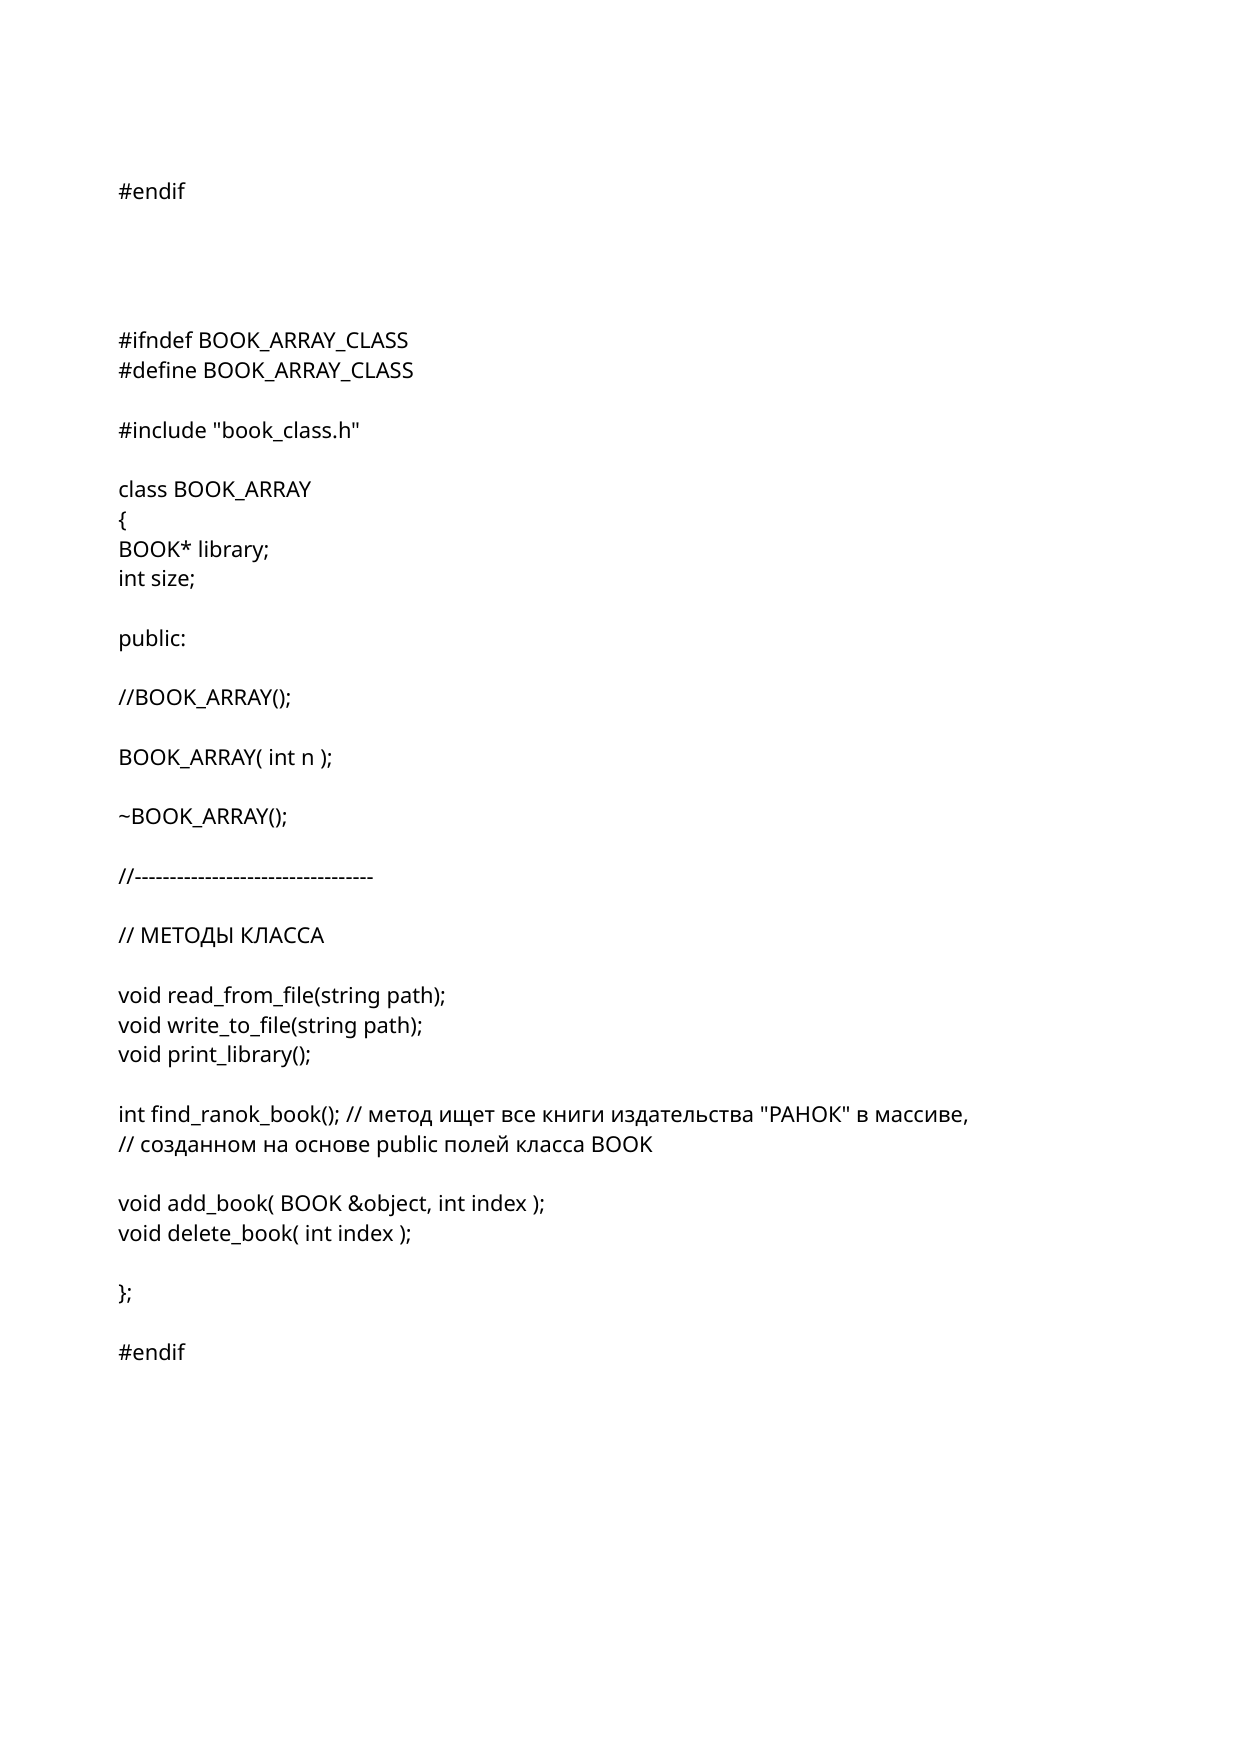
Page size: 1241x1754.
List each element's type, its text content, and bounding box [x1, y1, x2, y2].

text #endif [118, 1337, 1122, 1367]
text // созданном на основе public полей класса BOOK [118, 1129, 1122, 1158]
text int find_ranok_book(); // метод ищет все книги издательства "РАНОК" в массиве, [118, 1099, 1122, 1129]
text BOOK* library; [118, 534, 1122, 563]
text void add_book( BOOK &object, int index ); [118, 1188, 1122, 1218]
text //BOOK_ARRAY(); [118, 682, 1122, 712]
text void print_library(); [118, 1039, 1122, 1069]
text #include "book_class.h" [118, 414, 1122, 444]
text BOOK_ARRAY( int n ); [118, 742, 1122, 772]
text //---------------------------------- [118, 861, 1122, 891]
text void read_from_file(string path); [118, 980, 1122, 1009]
text #ifndef BOOK_ARRAY_CLASS [118, 325, 1122, 355]
text // МЕТОДЫ КЛАССА [118, 920, 1122, 950]
text ~BOOK_ARRAY(); [118, 801, 1122, 831]
text { [118, 504, 1122, 534]
text int size; [118, 563, 1122, 593]
text #define BOOK_ARRAY_CLASS [118, 355, 1122, 385]
text void delete_book( int index ); [118, 1218, 1122, 1248]
text void write_to_file(string path); [118, 1009, 1122, 1039]
text public: [118, 623, 1122, 653]
text class BOOK_ARRAY [118, 474, 1122, 504]
text #endif [118, 176, 1122, 206]
text }; [118, 1277, 1122, 1307]
